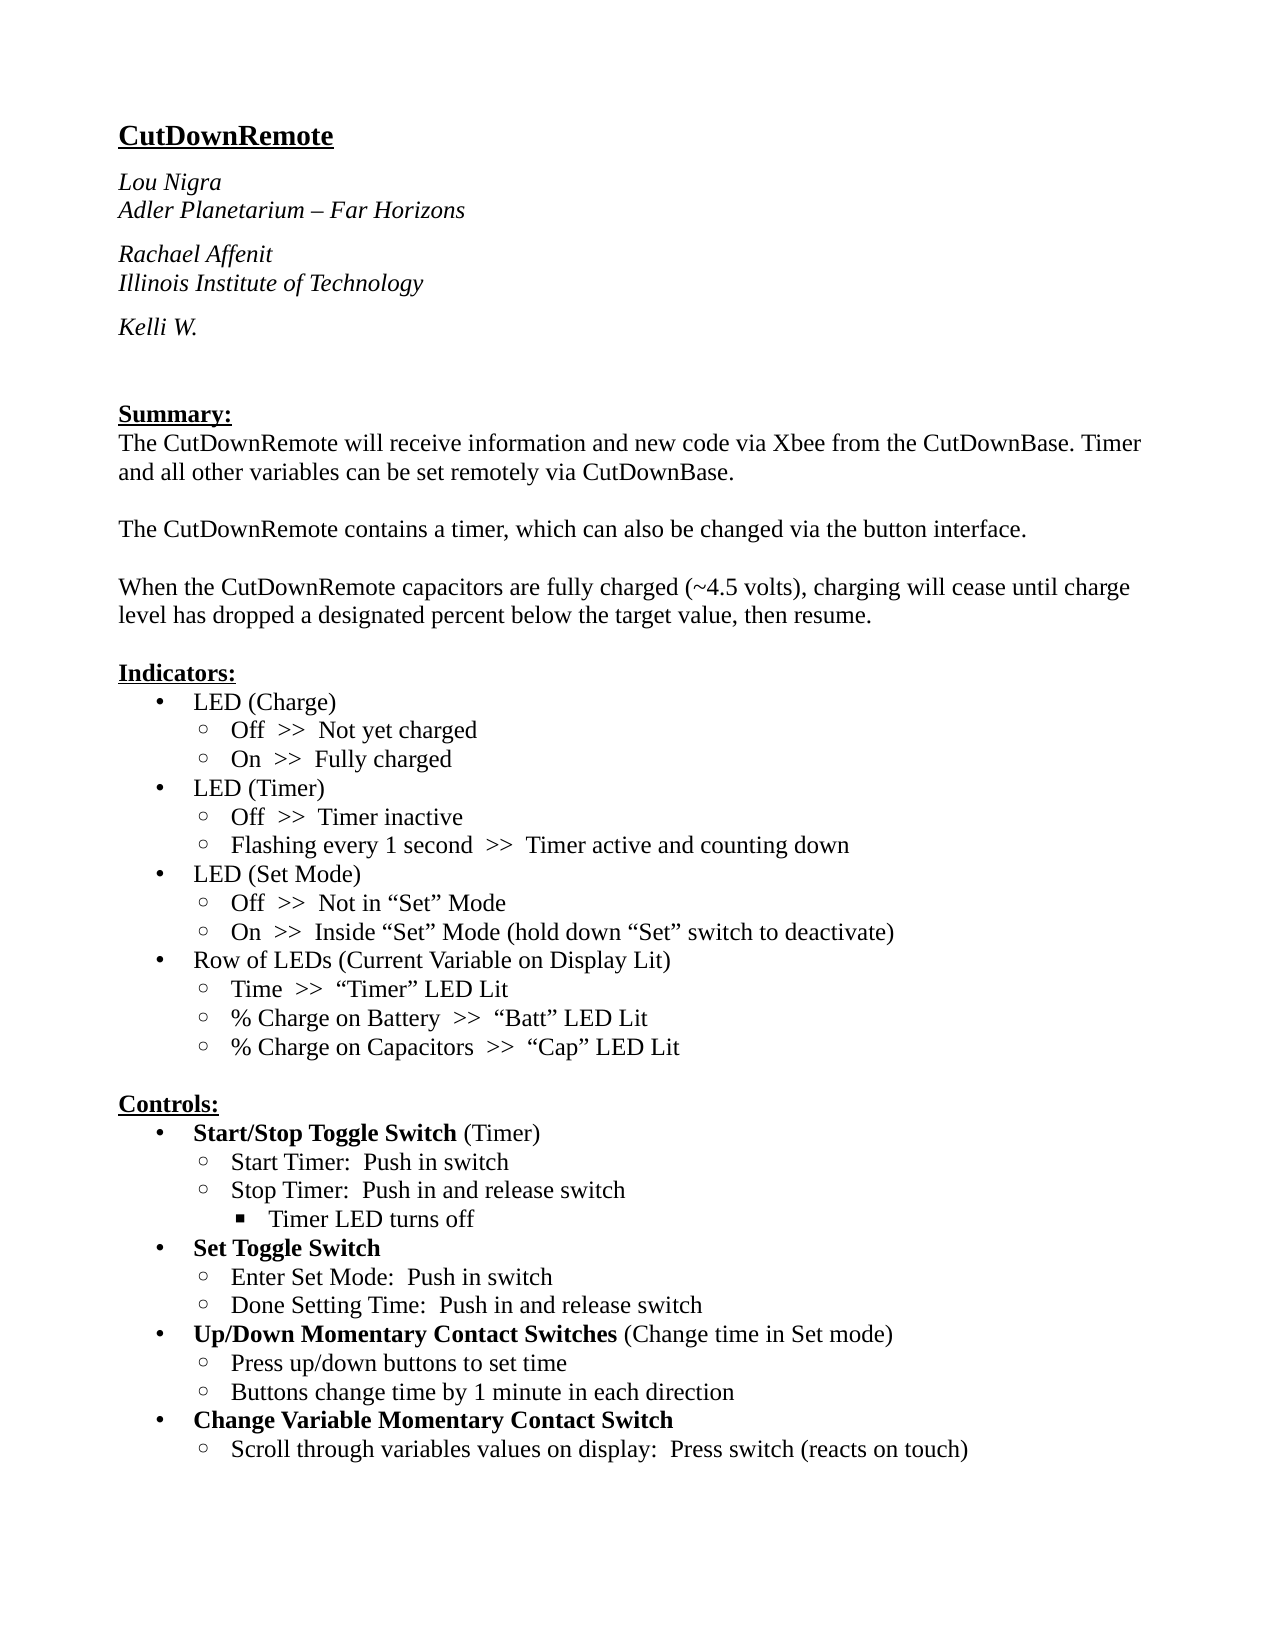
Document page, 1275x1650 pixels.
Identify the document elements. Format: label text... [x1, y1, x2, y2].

list Off >> Timer inactive [193, 802, 1157, 830]
list Off >> Not in “Set” Mode [193, 888, 1157, 917]
text Kelli W. [118, 312, 1157, 340]
list Row of LEDs (Current Variable on Display Lit) [156, 945, 1157, 974]
list Scroll through variables values on display: Press switch (reacts on touch) [193, 1434, 1157, 1463]
list Press up/down buttons to set time [193, 1348, 1157, 1377]
list On >> Inside “Set” Mode (hold down “Set” switch to deactivate) [193, 917, 1157, 945]
list LED (Set Mode) [156, 859, 1157, 888]
list Time >> “Timer” LED Lit [193, 974, 1157, 1003]
list Up/Down Momentary Contact Switches (Change time in Set mode) [156, 1319, 1157, 1348]
list % Charge on Capacitors >> “Cap” LED Lit [193, 1032, 1157, 1060]
list Off >> Not yet charged [193, 715, 1157, 744]
list Done Setting Time: Push in and release switch [193, 1290, 1157, 1319]
list Start Timer: Push in switch [193, 1147, 1157, 1175]
list LED (Charge) [156, 687, 1157, 715]
list Flashing every 1 second >> Timer active and counting down [193, 830, 1157, 859]
text Lou Nigra Adler Planetarium – Far Horizons [118, 167, 1157, 224]
text CutDownRemote [118, 118, 1157, 152]
list Buttons change time by 1 minute in each direction [193, 1377, 1157, 1405]
text Controls: [118, 1089, 1157, 1118]
list Change Variable Momentary Contact Switch [156, 1405, 1157, 1434]
text Indicators: [118, 658, 1157, 687]
list Stop Timer: Push in and release switch [193, 1175, 1157, 1204]
text Summary: [118, 399, 1157, 428]
list On >> Fully charged [193, 744, 1157, 773]
text The CutDownRemote will receive information and new code via Xbee from the CutDownBase. Timer and all other variables can be set remotely via CutDownBase. [118, 428, 1157, 485]
list Set Toggle Switch [156, 1233, 1157, 1262]
list Enter Set Mode: Push in switch [193, 1262, 1157, 1290]
text When the CutDownRemote capacitors are fully charged (~4.5 volts), charging will cease until charge level has dropped a designated percent below the target value, then resume. [118, 572, 1157, 629]
list LED (Timer) [156, 773, 1157, 802]
text The CutDownRemote contains a timer, which can also be changed via the button interface. [118, 514, 1157, 543]
text Rachael Affenit Illinois Institute of Technology [118, 239, 1157, 297]
list Timer LED turns off [231, 1204, 1157, 1233]
list % Charge on Battery >> “Batt” LED Lit [193, 1003, 1157, 1032]
list Start/Stop Toggle Switch (Timer) [156, 1118, 1157, 1147]
